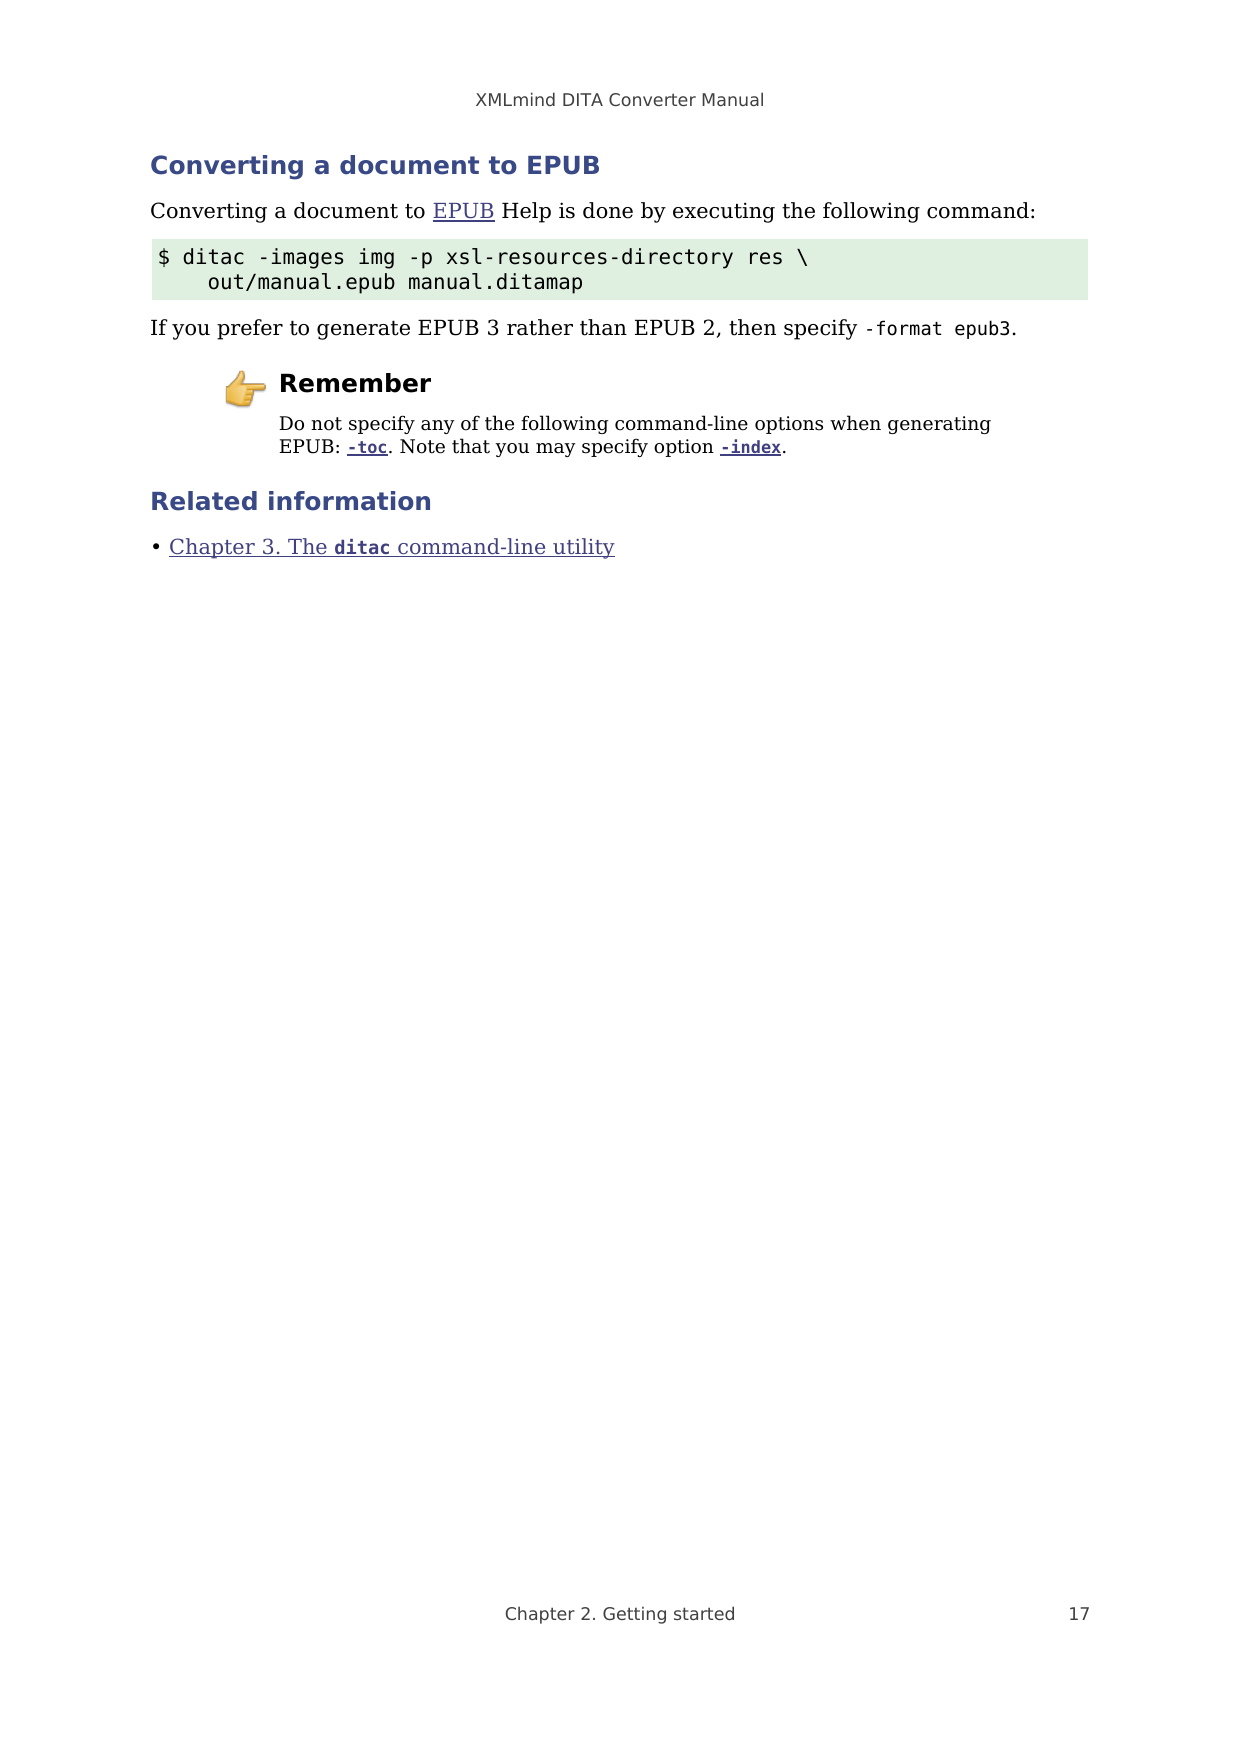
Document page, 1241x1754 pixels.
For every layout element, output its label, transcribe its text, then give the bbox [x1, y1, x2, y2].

text Converting a document to EPUB [150, 150, 1090, 180]
table_header [225, 369, 279, 458]
picture [225, 368, 267, 410]
text If you prefer to generate EPUB 3 rather than EPUB 2, then specify -format epub3. [150, 315, 1090, 340]
table_header Remember Do not specify any of the following command-line options when generating EPUB: -toc. Note that you may specify option -index. [279, 369, 1015, 458]
text Related information [150, 486, 1090, 516]
text Converting a document to EPUB Help is done by executing the following command: [150, 199, 1090, 224]
text $ ditac -images img -p xsl-resources-directory res \ out/manual.epub manual.ditamap [152, 239, 1088, 300]
text • Chapter 3. The ditac command-line utility [150, 534, 1090, 559]
